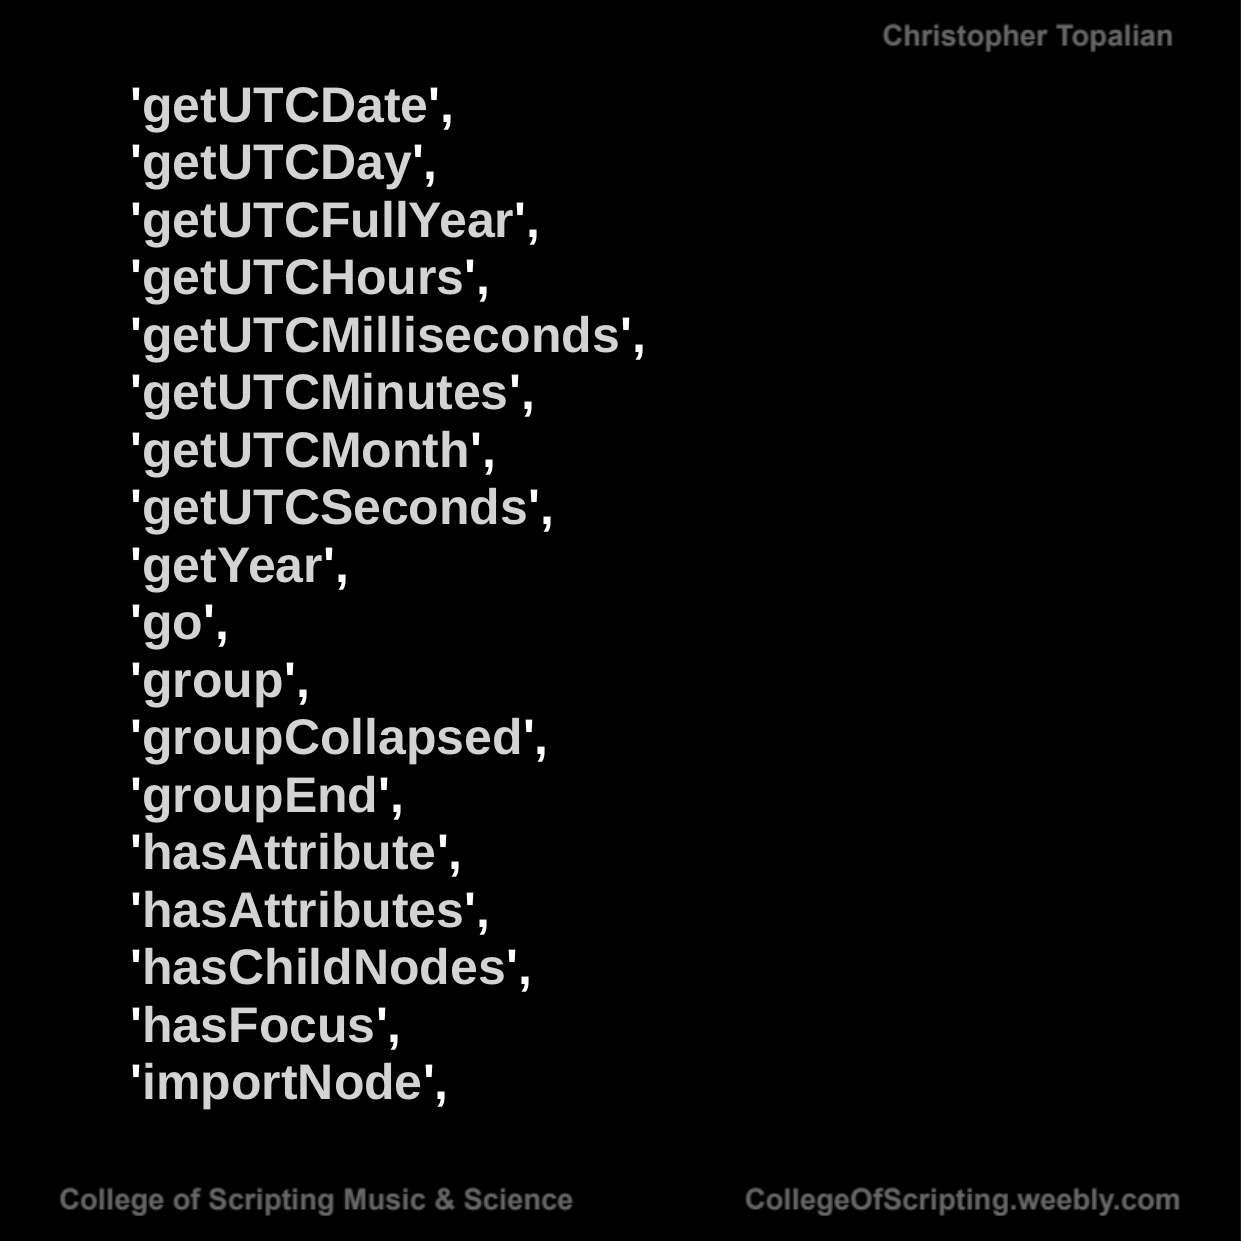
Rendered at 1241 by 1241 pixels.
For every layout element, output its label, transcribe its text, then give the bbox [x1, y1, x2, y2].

text 'go', [75, 592, 1166, 650]
text 'getUTCMilliseconds', [75, 305, 1166, 362]
text 'getUTCHours', [75, 247, 1166, 305]
text 'importNode', [75, 1052, 1166, 1110]
text 'group', [75, 650, 1166, 707]
text 'getUTCFullYear', [75, 190, 1166, 247]
text 'getUTCDay', [75, 132, 1166, 190]
text 'groupEnd', [75, 765, 1166, 822]
text 'getUTCMonth', [75, 420, 1166, 477]
text 'hasFocus', [75, 995, 1166, 1052]
text 'hasChildNodes', [75, 937, 1166, 995]
text 'getUTCMinutes', [75, 362, 1166, 420]
text 'hasAttributes', [75, 880, 1166, 937]
text 'hasAttribute', [75, 822, 1166, 880]
text 'groupCollapsed', [75, 707, 1166, 765]
text 'getUTCSeconds', [75, 477, 1166, 535]
text 'getYear', [75, 535, 1166, 592]
text 'getUTCDate', [75, 75, 1166, 132]
